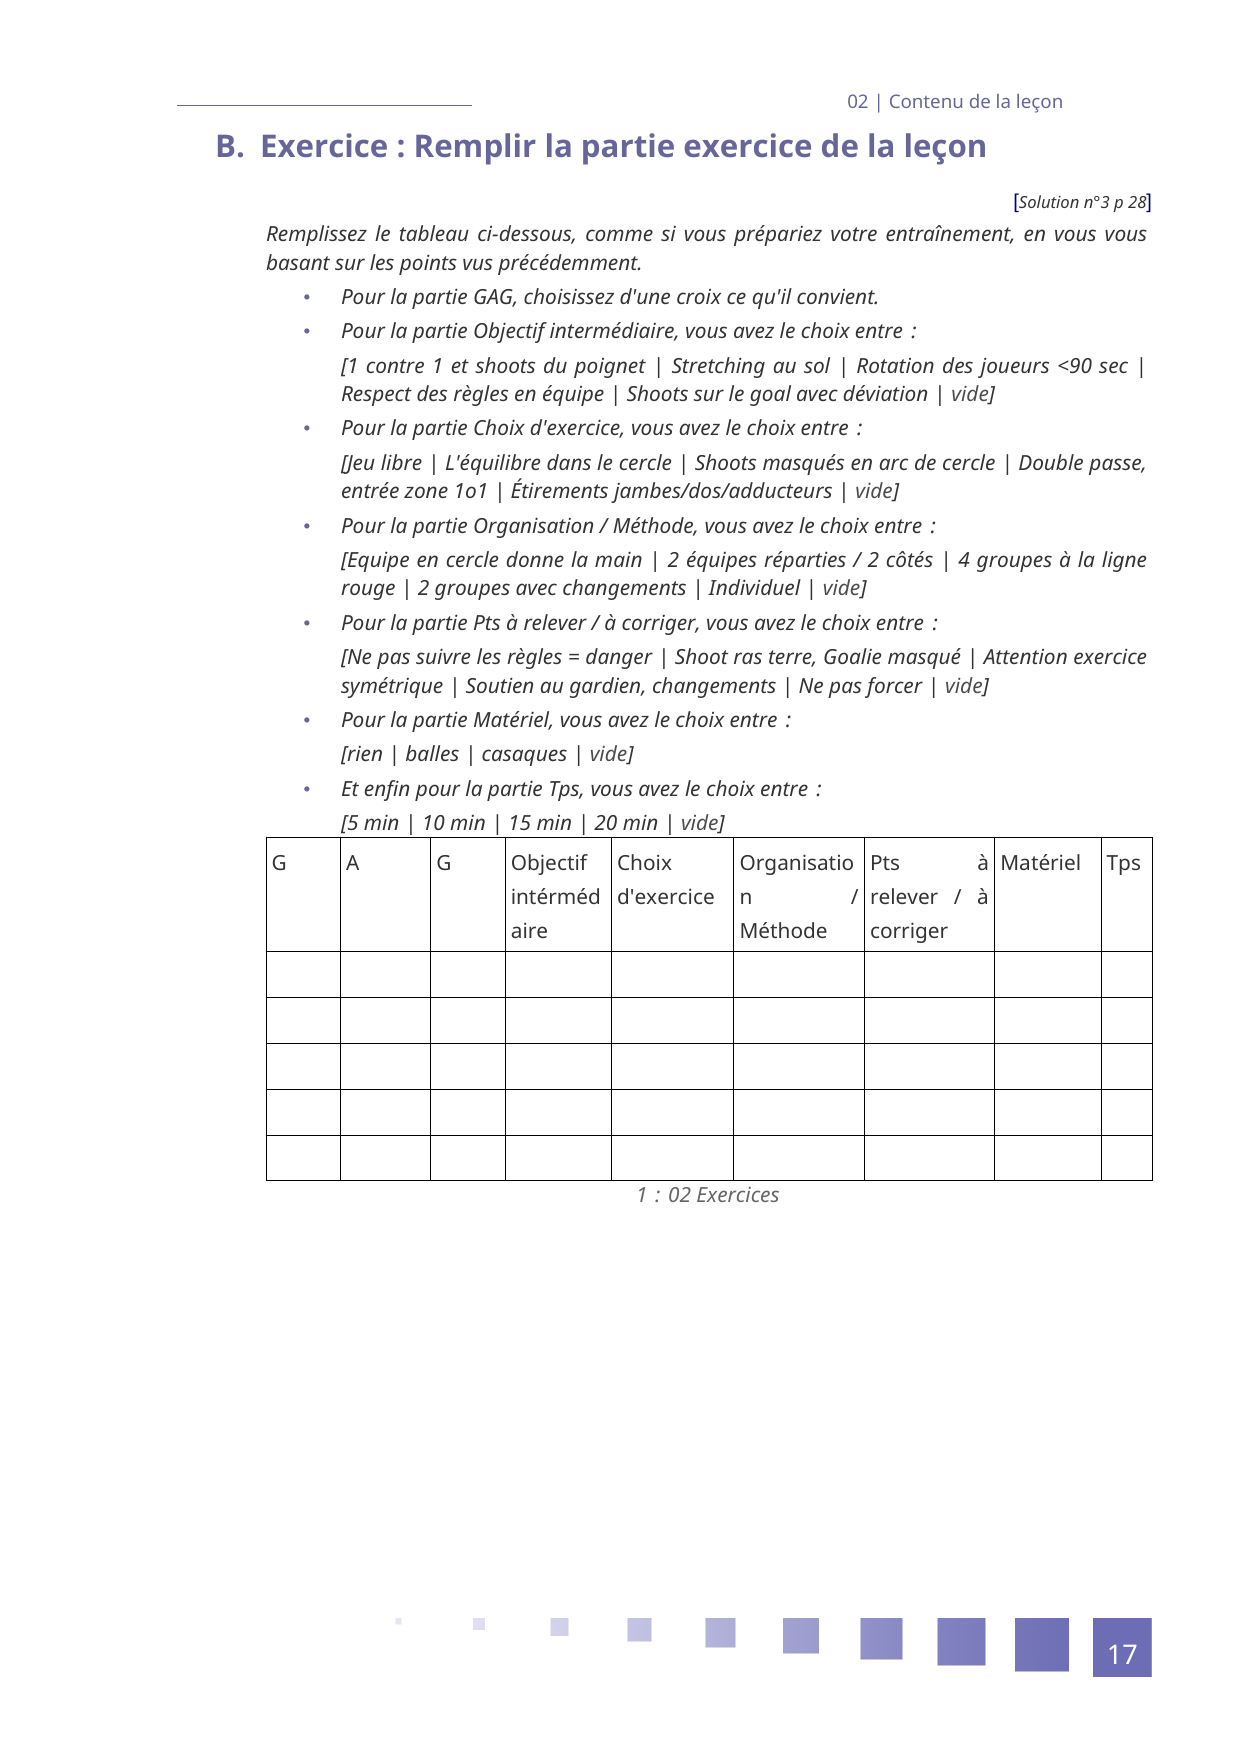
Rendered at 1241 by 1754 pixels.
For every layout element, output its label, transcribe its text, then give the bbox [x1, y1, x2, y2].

table_cell [865, 952, 994, 997]
table_cell [734, 1044, 864, 1088]
table_cell [267, 952, 340, 997]
table_cell [734, 998, 864, 1043]
table_cell [267, 998, 340, 1043]
text [Solution n°3 p 28] [266, 190, 1152, 213]
table_header G [431, 838, 505, 951]
list Pour la partie Pts à relever / à corriger, vous avez le choix entre : [303, 608, 1152, 636]
table_header A [341, 838, 430, 951]
picture [351, 1618, 1152, 1678]
table_cell [734, 952, 864, 997]
list [1 contre 1 et shoots du poignet | Stretching au sol | Rotation des joueurs <90 sec | Respect des règles en équipe | Shoots sur le goal avec déviation | vide] [303, 351, 1152, 408]
table_cell [612, 1090, 733, 1134]
table_header Organisation / Méthode [734, 838, 864, 951]
table_cell [865, 1044, 994, 1088]
table_cell [612, 952, 733, 997]
table_header Objectif intérmédaire [506, 838, 611, 951]
table_header Pts à relever / à corriger [865, 838, 994, 951]
table_cell [341, 952, 430, 997]
table_cell [995, 1090, 1101, 1134]
table_cell [734, 1136, 864, 1180]
table_cell [612, 1136, 733, 1180]
table_cell [506, 998, 611, 1043]
table_cell [995, 1136, 1101, 1180]
list [Jeu libre | L'équilibre dans le cercle | Shoots masqués en arc de cercle | Double passe, entrée zone 1o1 | Étirements jambes/dos/adducteurs | vide] [303, 448, 1152, 505]
table_cell [734, 1090, 864, 1134]
table_cell [995, 998, 1101, 1043]
list [5 min | 10 min | 15 min | 20 min | vide] [303, 808, 1152, 837]
table_cell [267, 1044, 340, 1088]
table_cell [865, 1090, 994, 1134]
table_header Choix d'exercice [612, 838, 733, 951]
table_cell [506, 1044, 611, 1088]
table_cell [267, 1136, 340, 1180]
table_header Matériel [995, 838, 1101, 951]
table_cell [995, 952, 1101, 997]
table_cell [341, 1044, 430, 1088]
list Pour la partie Organisation / Méthode, vous avez le choix entre : [303, 511, 1152, 539]
table_cell [431, 1044, 505, 1088]
list [rien | balles | casaques | vide] [303, 739, 1152, 768]
list Pour la partie Choix d'exercice, vous avez le choix entre : [303, 413, 1152, 442]
table_cell [341, 998, 430, 1043]
table_cell [612, 998, 733, 1043]
table_cell [431, 952, 505, 997]
title 1 : 02 Exercices [266, 1181, 1152, 1209]
list Pour la partie Objectif intermédiaire, vous avez le choix entre : [303, 316, 1152, 345]
table_cell [1102, 1090, 1152, 1134]
table_cell [431, 1136, 505, 1180]
table_cell [995, 1044, 1101, 1088]
table_cell [865, 998, 994, 1043]
text Remplissez le tableau ci-dessous, comme si vous prépariez votre entraînement, en vous vous basant sur les points vus précédemment. [266, 219, 1152, 276]
table_cell [341, 1136, 430, 1180]
list Pour la partie Matériel, vous avez le choix entre : [303, 705, 1152, 733]
table_header G [267, 838, 340, 951]
table_cell [341, 1090, 430, 1134]
list Pour la partie GAG, choisissez d'une croix ce qu'il convient. [303, 282, 1152, 310]
table_cell [612, 1044, 733, 1088]
list Et enfin pour la partie Tps, vous avez le choix entre : [303, 774, 1152, 802]
table_cell [865, 1136, 994, 1180]
table_cell [1102, 952, 1152, 997]
table_cell [431, 1090, 505, 1134]
list [Ne pas suivre les règles = danger | Shoot ras terre, Goalie masqué | Attention exercice symétrique | Soutien au gardien, changements | Ne pas forcer | vide] [303, 642, 1152, 699]
table_cell [267, 1090, 340, 1134]
table_cell [431, 998, 505, 1043]
table_cell [1102, 1044, 1152, 1088]
table_cell [506, 1090, 611, 1134]
table_header Tps [1102, 838, 1152, 951]
table_cell [1102, 1136, 1152, 1180]
table_cell [1102, 998, 1152, 1043]
title Exercice : Remplir la partie exercice de la leçon [207, 124, 1152, 167]
table_cell [506, 1136, 611, 1180]
list [Equipe en cercle donne la main | 2 équipes réparties / 2 côtés | 4 groupes à la ligne rouge | 2 groupes avec changements | Individuel | vide] [303, 545, 1152, 602]
table_cell [506, 952, 611, 997]
